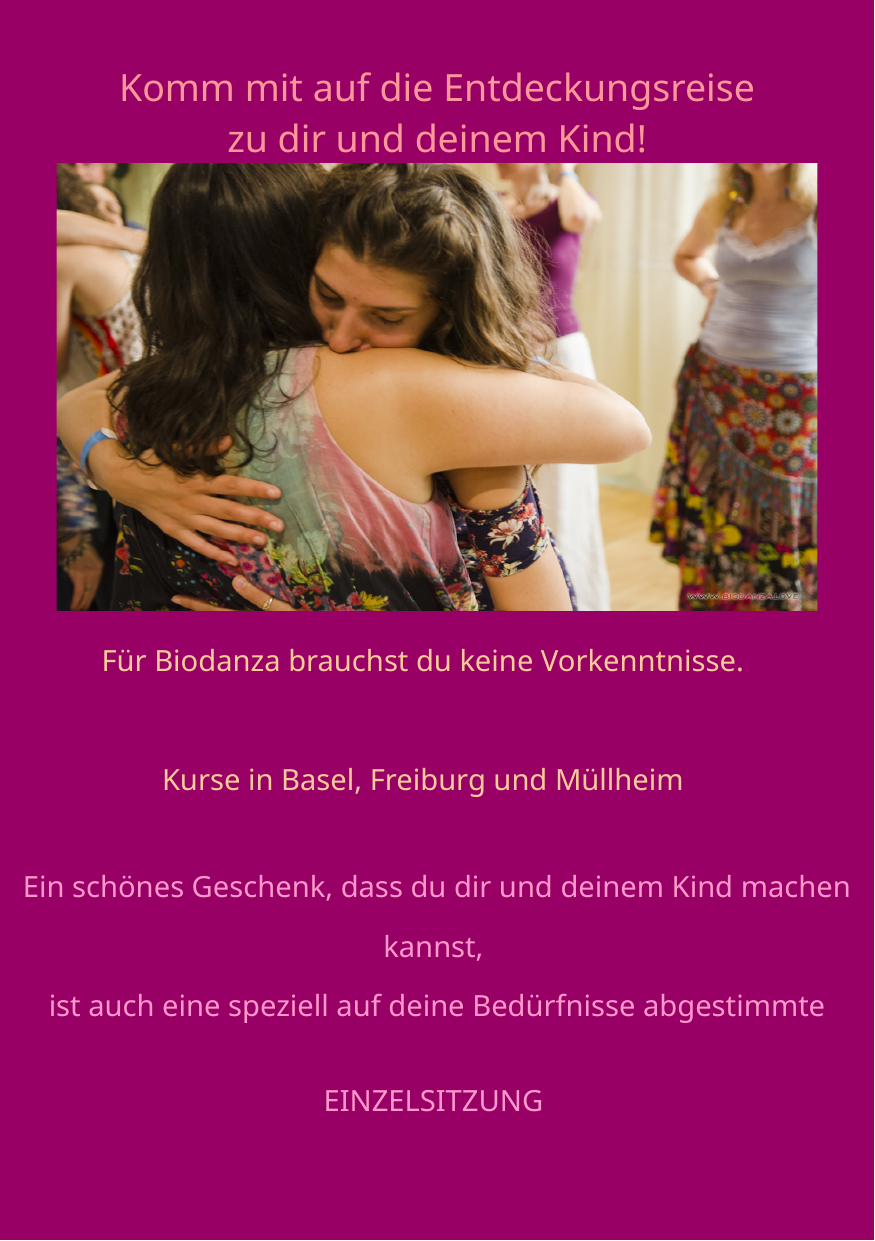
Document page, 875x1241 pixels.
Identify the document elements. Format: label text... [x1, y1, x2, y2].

text Für Biodanza brauchst du keine Vorkenntnisse. [0, 640, 846, 679]
text Kurse in Basel, Freiburg und Müllheim [0, 699, 846, 849]
list EINZELSITZUNG [0, 1080, 874, 1120]
list Ein schönes Geschenk, dass du dir und deinem Kind machen kannst, [0, 866, 874, 966]
list ist auch eine speziell auf deine Bedürfnisse abgestimmte [0, 985, 874, 1025]
text Komm mit auf die Entdeckungsreise zu dir und deinem Kind! [0, 61, 874, 163]
picture [56, 163, 818, 611]
